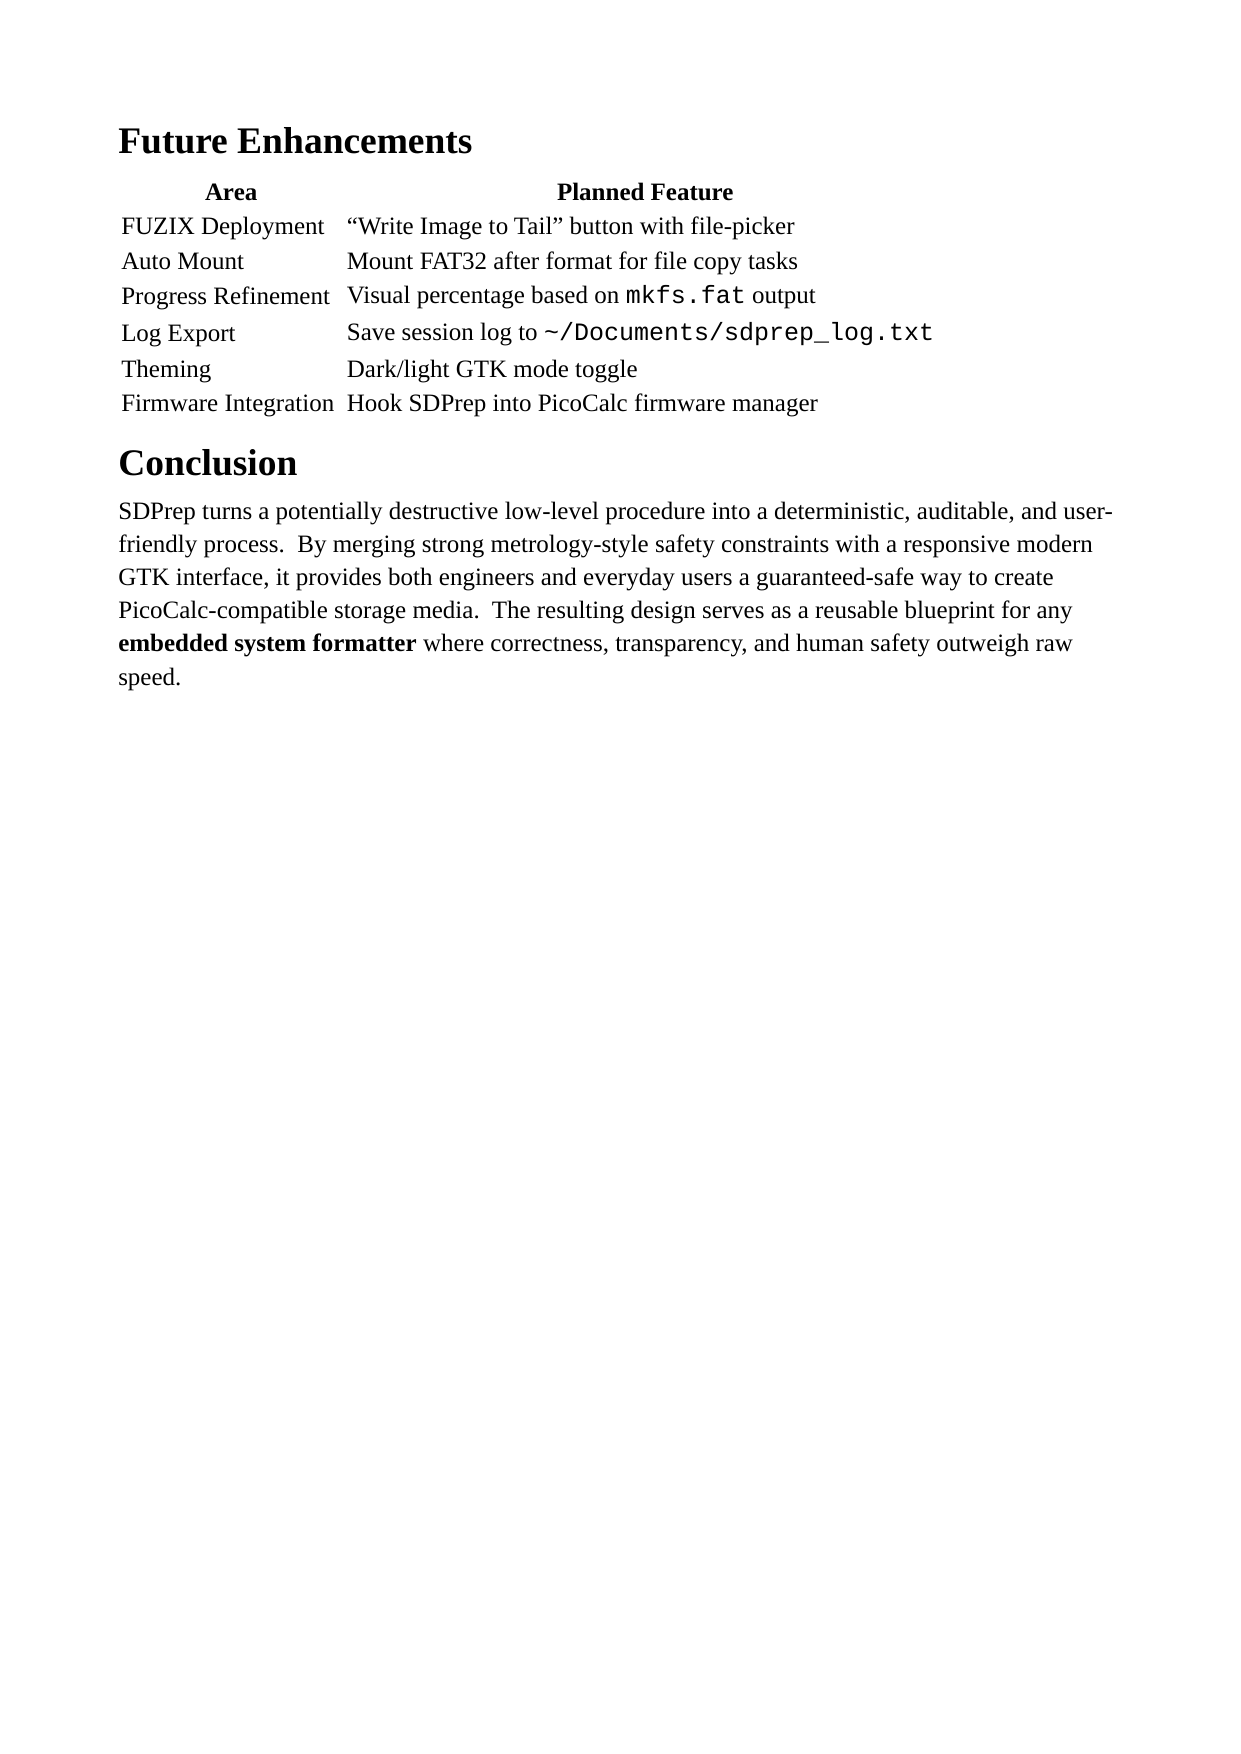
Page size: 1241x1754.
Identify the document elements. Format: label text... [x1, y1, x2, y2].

table_header Area [118, 174, 344, 208]
table_header Planned Feature [344, 174, 946, 208]
table_cell Hook SDPrep into PicoCalc firmware manager [344, 385, 946, 420]
table_cell Save session log to ~/Documents/sdprep_log.txt [344, 314, 946, 351]
table_cell Firmware Integration [118, 385, 344, 420]
table_cell Visual percentage based on mkfs.fat output [344, 278, 946, 314]
table_cell “Write Image to Tail” button with file-picker [344, 208, 946, 243]
table_cell FUZIX Deployment [118, 208, 344, 243]
text SDPrep turns a potentially destructive low-level procedure into a deterministic, auditable, and user-friendly process. By merging strong metrology-style safety constraints with a responsive modern GTK interface, it provides both engineers and everyday users a guaranteed-safe way to create PicoCalc-compatible storage media. The resulting design serves as a reusable blueprint for any embedded system formatter where correctness, transparency, and human safety outweigh raw speed. [118, 496, 1122, 690]
subtitle Future Enhancements [118, 118, 1122, 161]
table_cell Auto Mount [118, 243, 344, 277]
table_cell Dark/light GTK mode toggle [344, 351, 946, 385]
table_cell Progress Refinement [118, 278, 344, 314]
table_cell Theming [118, 351, 344, 385]
subtitle Conclusion [118, 441, 1122, 484]
table_cell Log Export [118, 314, 344, 351]
table_cell Mount FAT32 after format for file copy tasks [344, 243, 946, 277]
